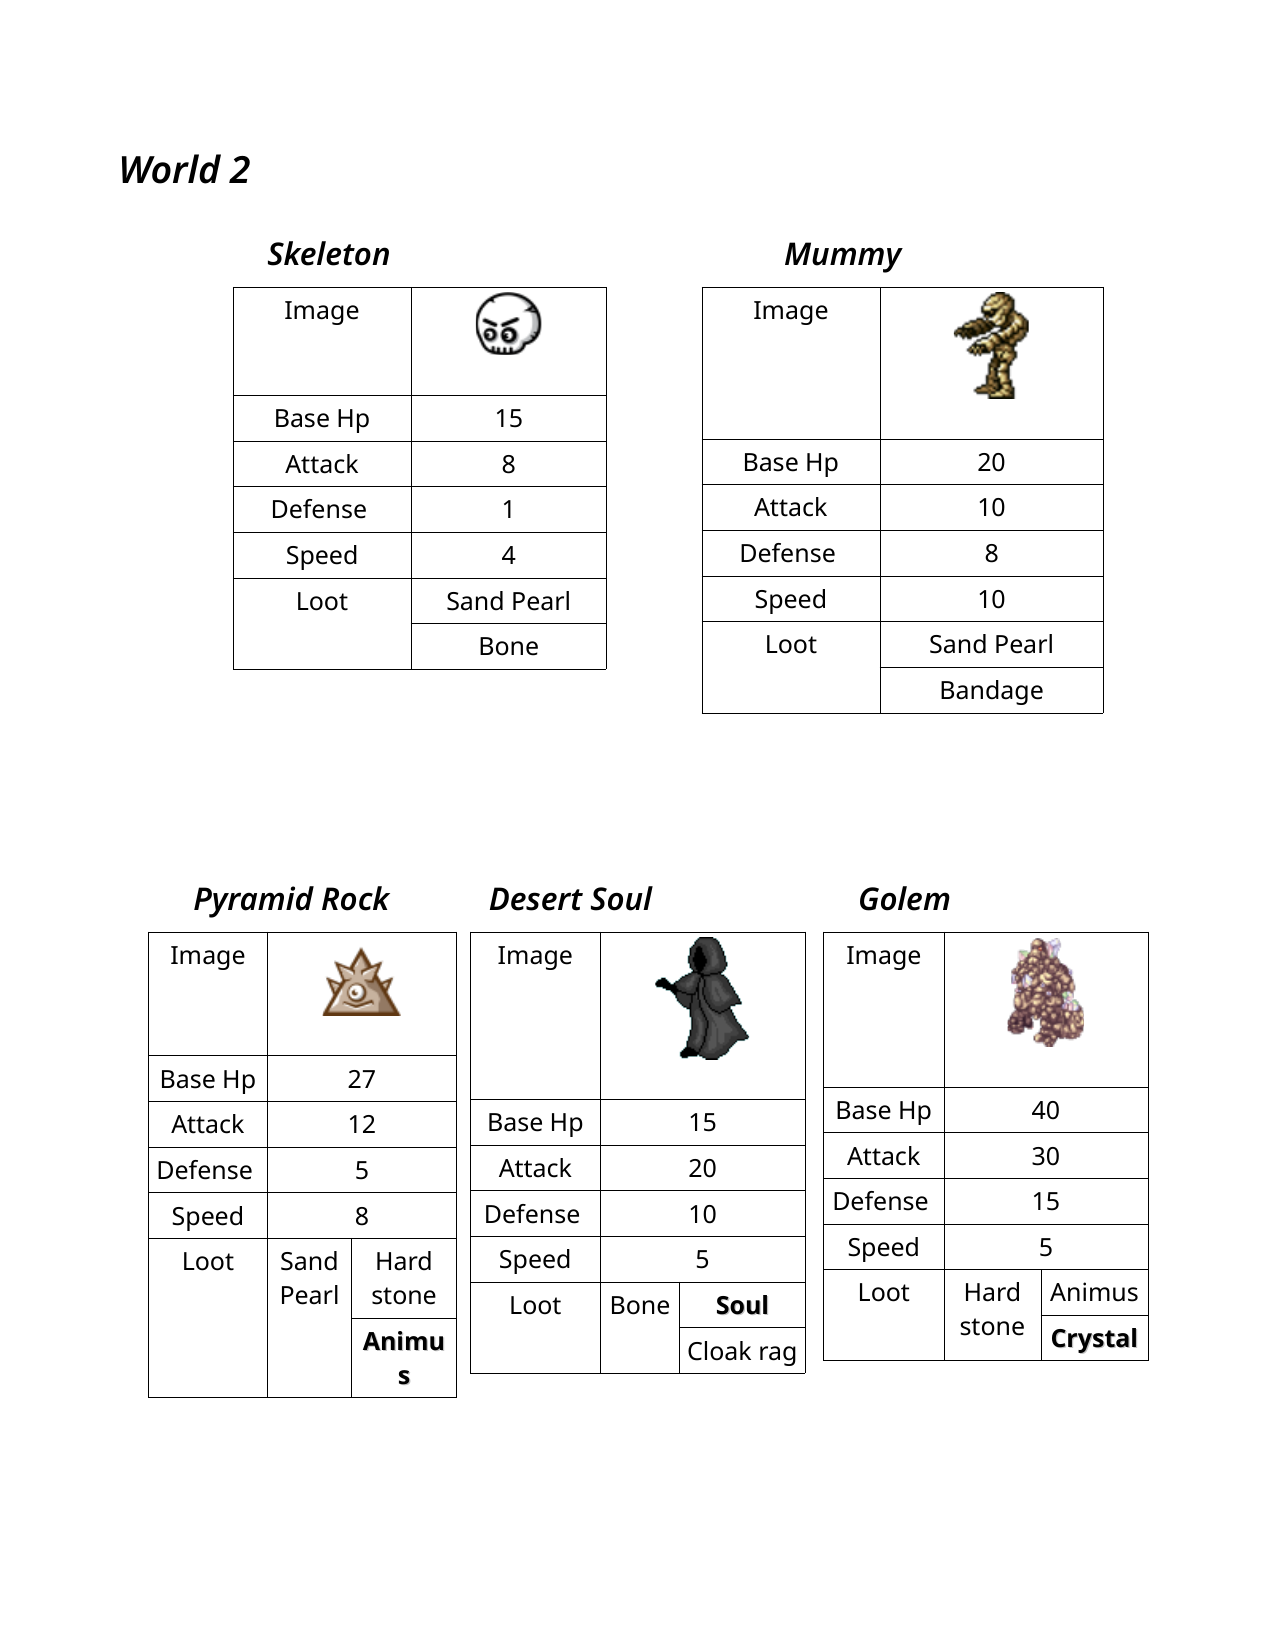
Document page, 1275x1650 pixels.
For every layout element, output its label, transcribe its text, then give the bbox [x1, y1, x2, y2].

table_cell Speed [149, 1193, 267, 1238]
table_cell 27 [268, 1056, 456, 1101]
table_cell Defense [824, 1179, 944, 1223]
table_header [811, 932, 823, 937]
table_cell Defense [703, 531, 880, 576]
table_cell Base Hp [234, 396, 411, 441]
table_cell 15 [601, 1100, 805, 1145]
picture [322, 937, 401, 1016]
table_cell 15 [412, 396, 606, 441]
table_cell 10 [601, 1191, 805, 1236]
table_cell Defense [149, 1148, 267, 1192]
table_cell Bone [412, 624, 606, 669]
table_cell 4 [412, 533, 606, 577]
table_header [945, 938, 1148, 1087]
table_cell Sand Pearl [881, 622, 1103, 667]
table_cell Animus [352, 1319, 456, 1397]
table_cell Defense [471, 1191, 600, 1236]
table_header [118, 932, 148, 937]
table_cell 10 [881, 485, 1103, 530]
table_header [601, 938, 805, 1099]
table_cell Attack [824, 1133, 944, 1178]
table_header Image [471, 933, 600, 1099]
table_cell Loot [703, 622, 880, 712]
table_cell Animus [1042, 1270, 1148, 1315]
table_cell Base Hp [703, 440, 880, 484]
picture [953, 292, 1029, 399]
table_cell 15 [945, 1179, 1148, 1223]
table_header [412, 288, 606, 395]
table_header [881, 288, 1103, 439]
subtitle World 2 [118, 143, 1157, 194]
table_cell Speed [703, 577, 880, 621]
table_header [1149, 932, 1157, 937]
table_cell Speed [471, 1237, 600, 1282]
subtitle Pyramid Rock Desert Soul Golem [118, 877, 1157, 919]
table_cell Soul [680, 1283, 805, 1327]
table_cell 20 [601, 1146, 805, 1190]
picture [655, 937, 750, 1060]
table_cell Speed [824, 1225, 944, 1269]
table_cell Loot [824, 1270, 944, 1360]
table_header [945, 933, 1148, 937]
table_cell Bandage [881, 668, 1103, 712]
table_cell 20 [881, 440, 1103, 484]
table_cell Hard stone [945, 1270, 1041, 1360]
picture [1007, 937, 1084, 1047]
table_header [268, 938, 456, 1055]
table_cell 30 [945, 1133, 1148, 1178]
table_cell 5 [601, 1237, 805, 1282]
table_header [601, 933, 805, 937]
table_cell 10 [881, 577, 1103, 621]
table_cell 40 [945, 1088, 1148, 1132]
table_cell Attack [471, 1146, 600, 1190]
table_header [638, 287, 1157, 742]
table_cell Hard stone [352, 1239, 456, 1318]
table_header [118, 938, 464, 1427]
table_cell 12 [268, 1102, 456, 1147]
table_cell Base Hp [824, 1088, 944, 1132]
table_cell Speed [234, 533, 411, 577]
table_cell Sand Pearl [268, 1239, 351, 1397]
table_cell 8 [881, 531, 1103, 576]
table_cell 5 [945, 1225, 1148, 1269]
table_header Image [234, 288, 411, 395]
table_cell Cloak rag [680, 1328, 805, 1373]
table_cell Loot [234, 579, 411, 669]
table_cell Attack [234, 442, 411, 486]
table_cell Crystal [1042, 1316, 1148, 1360]
table_cell Base Hp [471, 1100, 600, 1145]
subtitle Skeleton Mummy [118, 232, 1157, 274]
table_cell Sand Pearl [412, 579, 606, 623]
table_cell Loot [149, 1239, 267, 1397]
table_cell 5 [268, 1148, 456, 1192]
table_cell Defense [234, 487, 411, 532]
table_header [464, 938, 811, 1427]
table_cell Bone [601, 1283, 679, 1373]
table_cell 1 [412, 487, 606, 532]
table_header Image [703, 288, 880, 439]
table_header Image [149, 933, 267, 1055]
table_cell 8 [412, 442, 606, 486]
table_cell Base Hp [149, 1056, 267, 1101]
table_cell 8 [268, 1193, 456, 1238]
table_header [118, 287, 637, 742]
picture [475, 292, 542, 355]
table_header [811, 938, 1157, 1427]
table_cell Loot [471, 1283, 600, 1373]
table_cell Attack [703, 485, 880, 530]
table_header [268, 933, 456, 937]
table_header Image [824, 933, 944, 1087]
table_cell Attack [149, 1102, 267, 1147]
